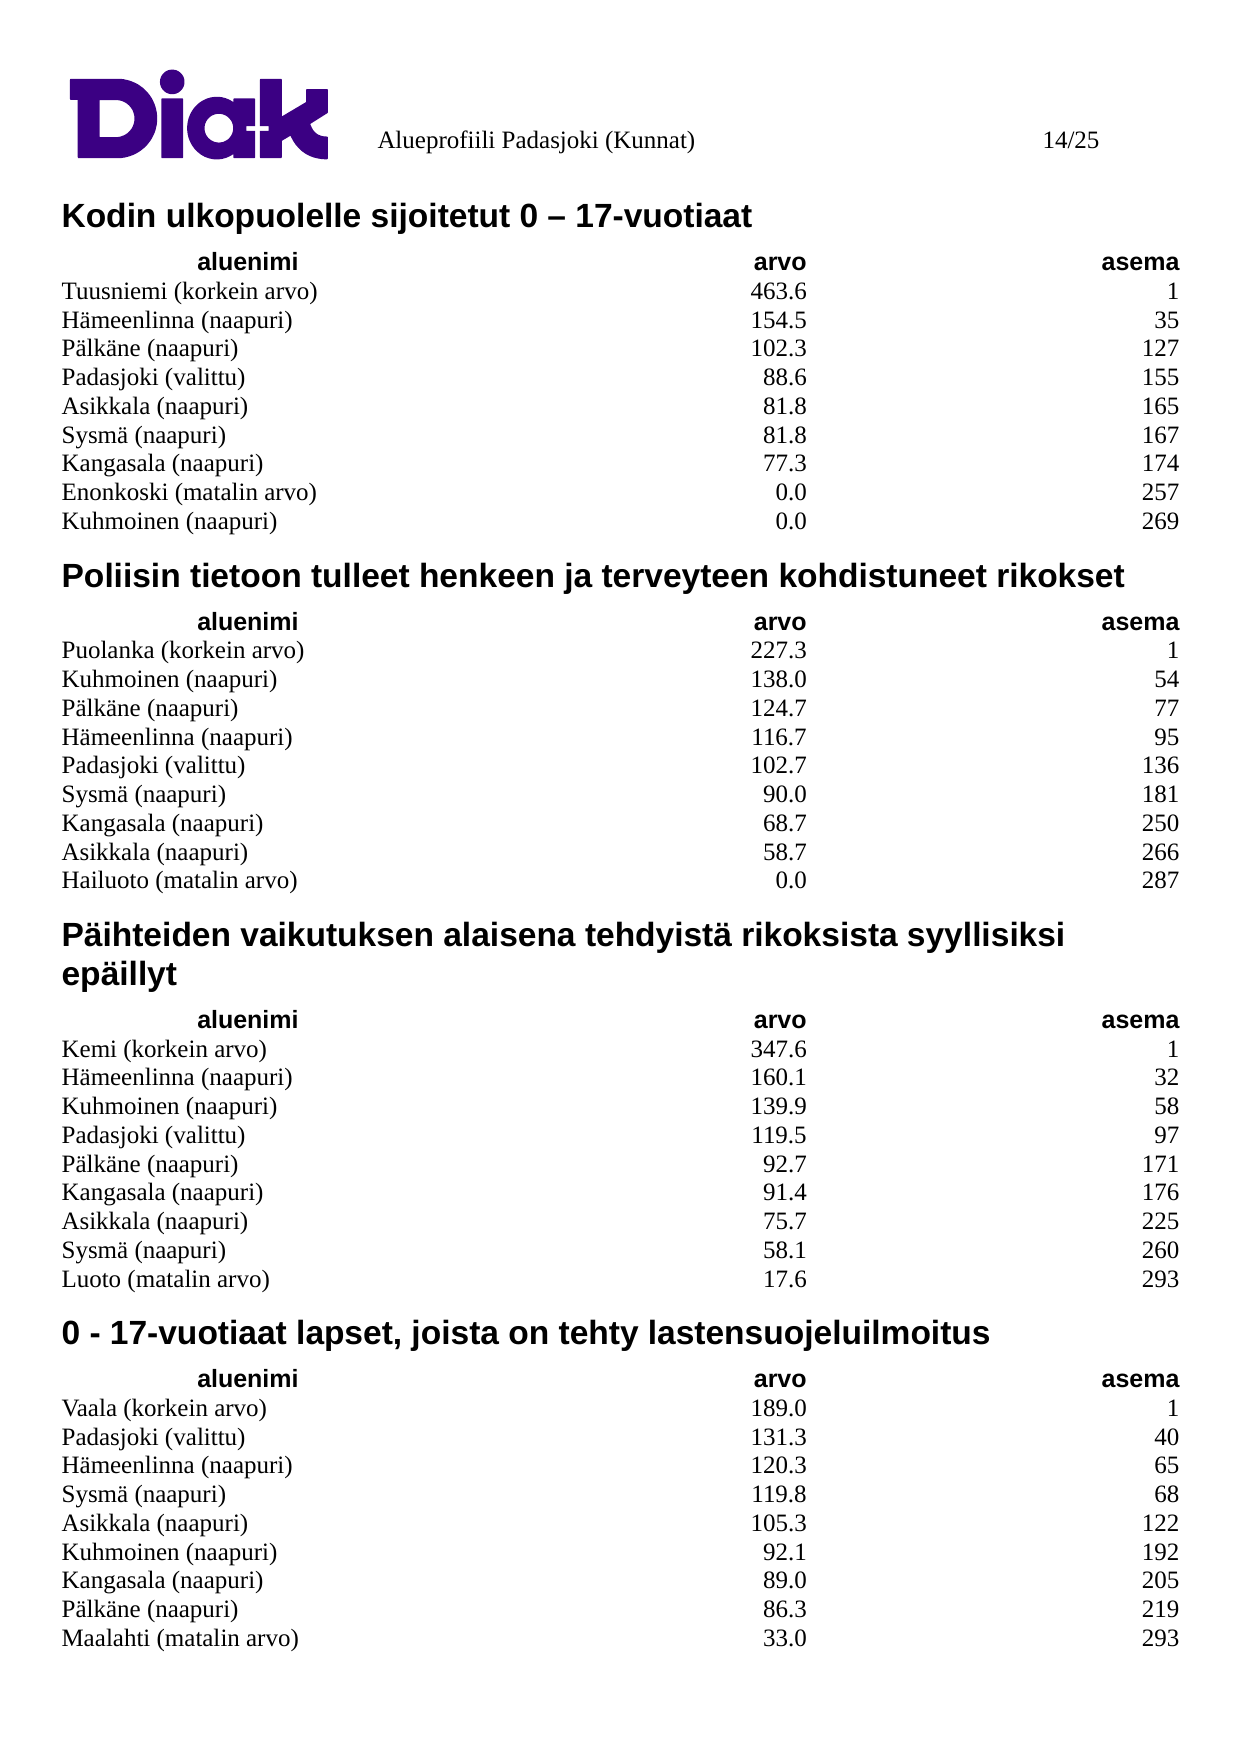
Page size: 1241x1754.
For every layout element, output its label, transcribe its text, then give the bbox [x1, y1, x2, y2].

table_cell 68 [806, 1479, 1179, 1508]
subtitle Kodin ulkopuolelle sijoitetut 0 – 17-vuotiaat [61, 196, 1179, 235]
table_header asema [806, 1005, 1179, 1034]
table_cell 58 [806, 1091, 1179, 1120]
table_cell 102.3 [434, 334, 806, 362]
table_cell 181 [806, 779, 1179, 808]
table_cell Sysmä (naapuri) [61, 1479, 434, 1508]
table_cell 227.3 [434, 636, 806, 664]
table_cell 0.0 [434, 866, 806, 894]
table_cell 119.5 [434, 1120, 806, 1149]
table_cell Kangasala (naapuri) [61, 808, 434, 837]
table_cell 1 [806, 636, 1179, 664]
table_cell Kuhmoinen (naapuri) [61, 1091, 434, 1120]
table_cell 58.1 [434, 1235, 806, 1264]
table_cell 105.3 [434, 1508, 806, 1537]
table_cell 81.8 [434, 391, 806, 420]
table_cell Hämeenlinna (naapuri) [61, 305, 434, 333]
table_header asema [806, 607, 1179, 636]
table_cell Pälkäne (naapuri) [61, 334, 434, 362]
table_cell 1 [806, 276, 1179, 305]
table_cell Padasjoki (valittu) [61, 1120, 434, 1149]
table_cell Hämeenlinna (naapuri) [61, 1063, 434, 1091]
table_cell Pälkäne (naapuri) [61, 1149, 434, 1177]
table_cell Hailuoto (matalin arvo) [61, 866, 434, 894]
table_cell 88.6 [434, 362, 806, 391]
table_header asema [806, 247, 1179, 276]
table_cell Padasjoki (valittu) [61, 362, 434, 391]
subtitle Päihteiden vaikutuksen alaisena tehdyistä rikoksista syyllisiksi epäillyt [61, 915, 1179, 992]
table_header aluenimi [61, 247, 434, 276]
table_cell 120.3 [434, 1451, 806, 1479]
table_cell 32 [806, 1063, 1179, 1091]
table_cell 124.7 [434, 693, 806, 722]
table_cell 0.0 [434, 477, 806, 506]
table_cell Pälkäne (naapuri) [61, 1594, 434, 1623]
table_cell Vaala (korkein arvo) [61, 1393, 434, 1422]
subtitle 0 - 17-vuotiaat lapset, joista on tehty lastensuojeluilmoitus [61, 1313, 1179, 1352]
table_header arvo [434, 247, 806, 276]
table_cell 92.7 [434, 1149, 806, 1177]
table_cell Pälkäne (naapuri) [61, 693, 434, 722]
table_cell 75.7 [434, 1206, 806, 1235]
table_cell 205 [806, 1566, 1179, 1594]
table_header aluenimi [61, 1364, 434, 1393]
table_header arvo [434, 1005, 806, 1034]
table_cell Tuusniemi (korkein arvo) [61, 276, 434, 305]
table_cell 97 [806, 1120, 1179, 1149]
table_cell 174 [806, 449, 1179, 477]
table_cell 260 [806, 1235, 1179, 1264]
table_cell 138.0 [434, 664, 806, 693]
table_cell 165 [806, 391, 1179, 420]
table_cell 0.0 [434, 506, 806, 535]
table_cell 91.4 [434, 1178, 806, 1206]
table_cell 77.3 [434, 449, 806, 477]
table_cell 122 [806, 1508, 1179, 1537]
table_cell 189.0 [434, 1393, 806, 1422]
table_cell 1 [806, 1393, 1179, 1422]
subtitle Poliisin tietoon tulleet henkeen ja terveyteen kohdistuneet rikokset [61, 556, 1179, 594]
table_cell Asikkala (naapuri) [61, 1508, 434, 1537]
table_cell 17.6 [434, 1264, 806, 1292]
table_cell 176 [806, 1178, 1179, 1206]
table_cell Sysmä (naapuri) [61, 779, 434, 808]
table_cell 139.9 [434, 1091, 806, 1120]
table_cell 102.7 [434, 751, 806, 779]
table_cell Kuhmoinen (naapuri) [61, 506, 434, 535]
table_cell 116.7 [434, 722, 806, 751]
table_cell 225 [806, 1206, 1179, 1235]
table_cell Sysmä (naapuri) [61, 1235, 434, 1264]
table_cell Luoto (matalin arvo) [61, 1264, 434, 1292]
table_cell Sysmä (naapuri) [61, 420, 434, 448]
table_cell Asikkala (naapuri) [61, 391, 434, 420]
table_cell 136 [806, 751, 1179, 779]
table_cell 1 [806, 1034, 1179, 1062]
table_cell 347.6 [434, 1034, 806, 1062]
table_cell 155 [806, 362, 1179, 391]
table_cell 171 [806, 1149, 1179, 1177]
table_cell 58.7 [434, 837, 806, 866]
table_cell Kangasala (naapuri) [61, 1178, 434, 1206]
table_cell 119.8 [434, 1479, 806, 1508]
table_cell 40 [806, 1422, 1179, 1451]
table_cell 65 [806, 1451, 1179, 1479]
table_cell 81.8 [434, 420, 806, 448]
table_cell 54 [806, 664, 1179, 693]
table_header arvo [434, 607, 806, 636]
table_cell 77 [806, 693, 1179, 722]
table_cell 160.1 [434, 1063, 806, 1091]
table_cell 35 [806, 305, 1179, 333]
table_cell Maalahti (matalin arvo) [61, 1623, 434, 1652]
table_header asema [806, 1364, 1179, 1393]
table_cell 257 [806, 477, 1179, 506]
table_cell 154.5 [434, 305, 806, 333]
table_cell 167 [806, 420, 1179, 448]
table_cell 33.0 [434, 1623, 806, 1652]
table_cell Asikkala (naapuri) [61, 1206, 434, 1235]
table_header aluenimi [61, 1005, 434, 1034]
table_cell 192 [806, 1537, 1179, 1566]
table_cell 293 [806, 1264, 1179, 1292]
table_cell Puolanka (korkein arvo) [61, 636, 434, 664]
table_cell Padasjoki (valittu) [61, 751, 434, 779]
table_cell 86.3 [434, 1594, 806, 1623]
table_cell Kuhmoinen (naapuri) [61, 664, 434, 693]
table_cell 127 [806, 334, 1179, 362]
table_cell 95 [806, 722, 1179, 751]
table_cell Enonkoski (matalin arvo) [61, 477, 434, 506]
table_cell Kemi (korkein arvo) [61, 1034, 434, 1062]
table_cell 269 [806, 506, 1179, 535]
table_cell 287 [806, 866, 1179, 894]
table_cell Asikkala (naapuri) [61, 837, 434, 866]
table_cell 293 [806, 1623, 1179, 1652]
table_cell 92.1 [434, 1537, 806, 1566]
table_cell 68.7 [434, 808, 806, 837]
table_header arvo [434, 1364, 806, 1393]
table_cell Kangasala (naapuri) [61, 1566, 434, 1594]
table_cell Kangasala (naapuri) [61, 449, 434, 477]
table_cell 131.3 [434, 1422, 806, 1451]
table_cell Kuhmoinen (naapuri) [61, 1537, 434, 1566]
table_cell 250 [806, 808, 1179, 837]
table_header aluenimi [61, 607, 434, 636]
table_cell Hämeenlinna (naapuri) [61, 1451, 434, 1479]
table_cell 219 [806, 1594, 1179, 1623]
table_cell Hämeenlinna (naapuri) [61, 722, 434, 751]
table_cell 266 [806, 837, 1179, 866]
table_cell 89.0 [434, 1566, 806, 1594]
table_cell Padasjoki (valittu) [61, 1422, 434, 1451]
table_cell 463.6 [434, 276, 806, 305]
table_cell 90.0 [434, 779, 806, 808]
